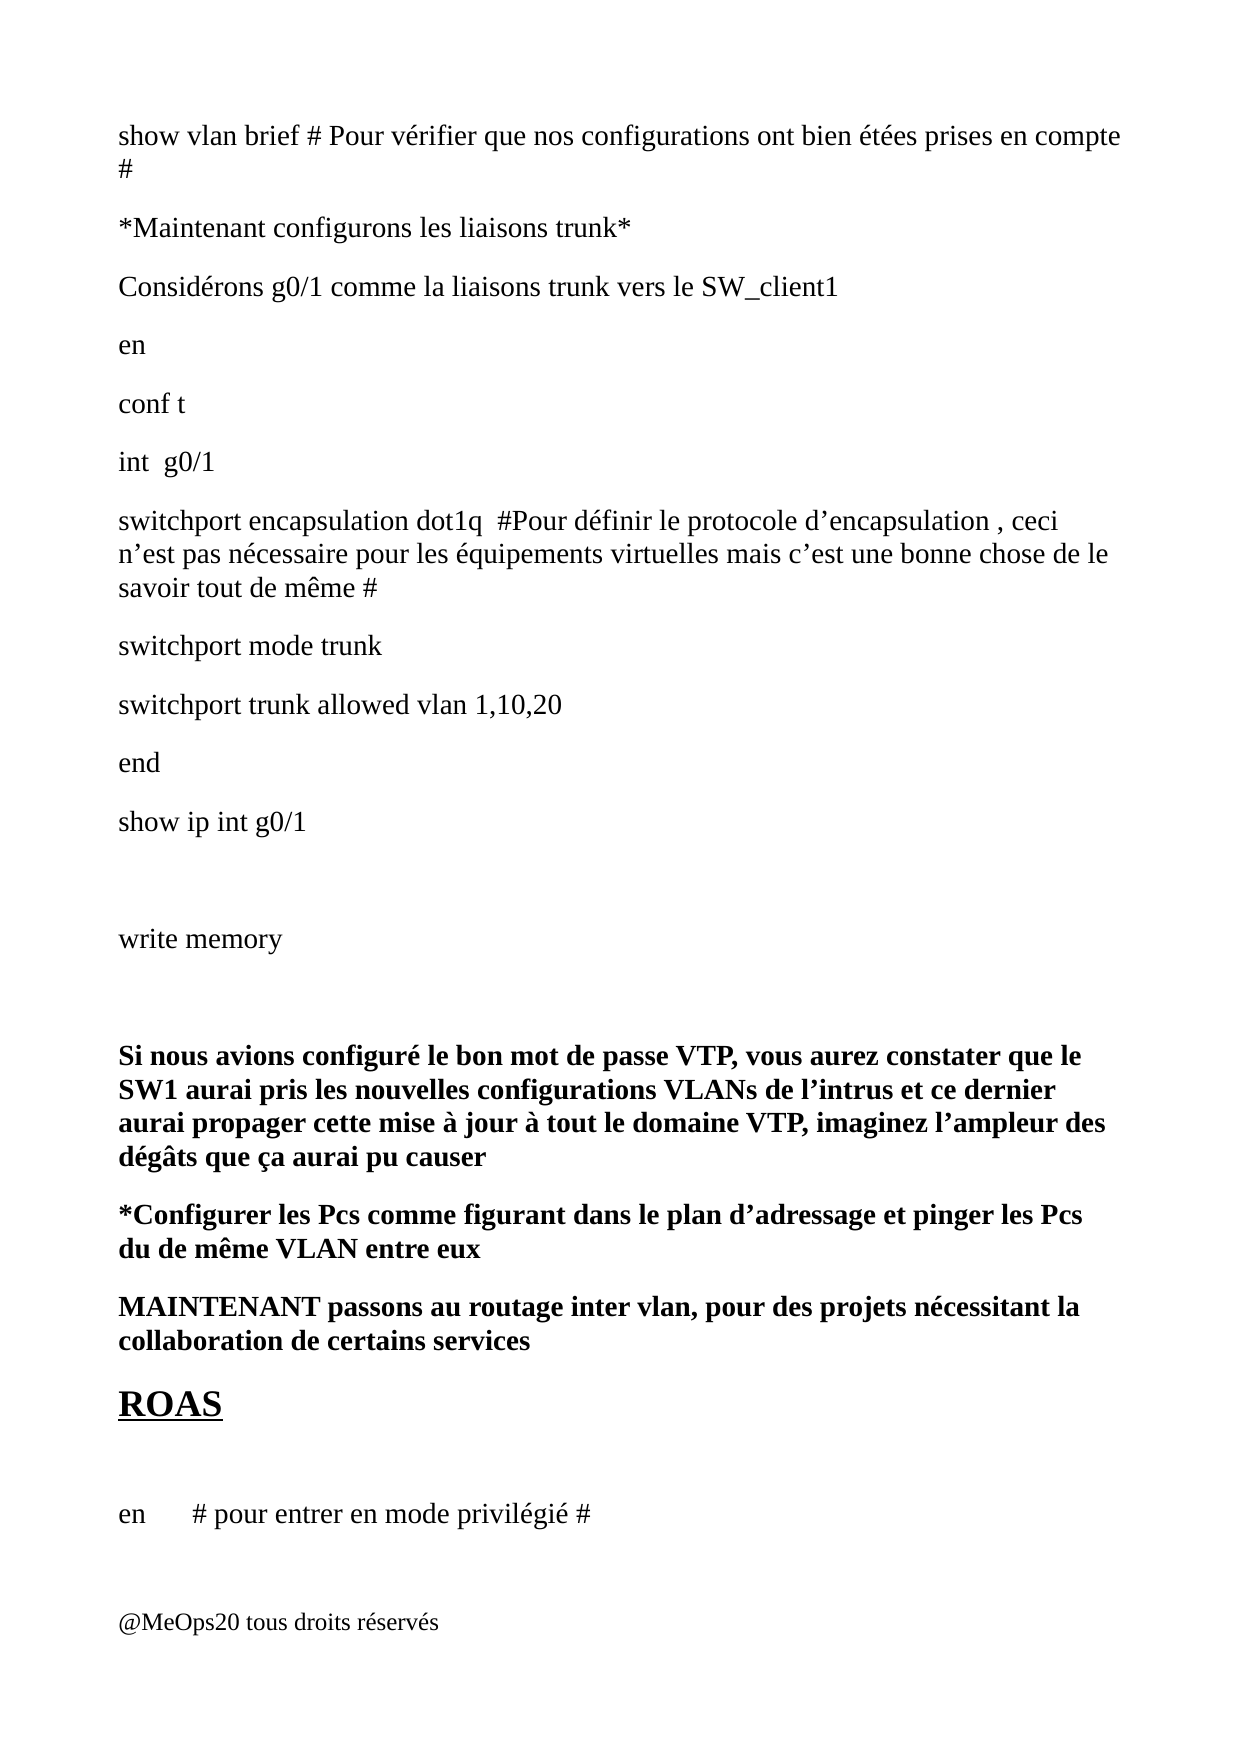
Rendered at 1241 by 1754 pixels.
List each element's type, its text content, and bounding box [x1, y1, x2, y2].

text *Maintenant configurons les liaisons trunk* [118, 210, 1122, 244]
text write memory [118, 921, 1122, 955]
text switchport mode trunk [118, 628, 1122, 662]
text conf t [118, 386, 1122, 419]
text *Configurer les Pcs comme figurant dans le plan d’adressage et pinger les Pcs du de même VLAN entre eux [118, 1197, 1122, 1264]
text switchport trunk allowed vlan 1,10,20 [118, 687, 1122, 721]
text Considérons g0/1 comme la liaisons trunk vers le SW_client1 [118, 269, 1122, 302]
text en # pour entrer en mode privilégié # [118, 1496, 1122, 1529]
text ROAS [118, 1382, 1122, 1425]
text en [118, 327, 1122, 361]
text Si nous avions configuré le bon mot de passe VTP, vous aurez constater que le SW1 aurai pris les nouvelles configurations VLANs de l’intrus et ce dernier aurai propager cette mise à jour à tout le domaine VTP, imaginez l’ampleur des dégâts que ça aurai pu causer [118, 1038, 1122, 1172]
text int g0/1 [118, 444, 1122, 478]
text switchport encapsulation dot1q #Pour définir le protocole d’encapsulation , ceci n’est pas nécessaire pour les équipements virtuelles mais c’est une bonne chose de le savoir tout de même # [118, 503, 1122, 603]
text MAINTENANT passons au routage inter vlan, pour des projets nécessitant la collaboration de certains services [118, 1289, 1122, 1357]
text end [118, 746, 1122, 779]
text show ip int g0/1 [118, 804, 1122, 838]
text show vlan brief # Pour vérifier que nos configurations ont bien étées prises en compte # [118, 118, 1122, 185]
